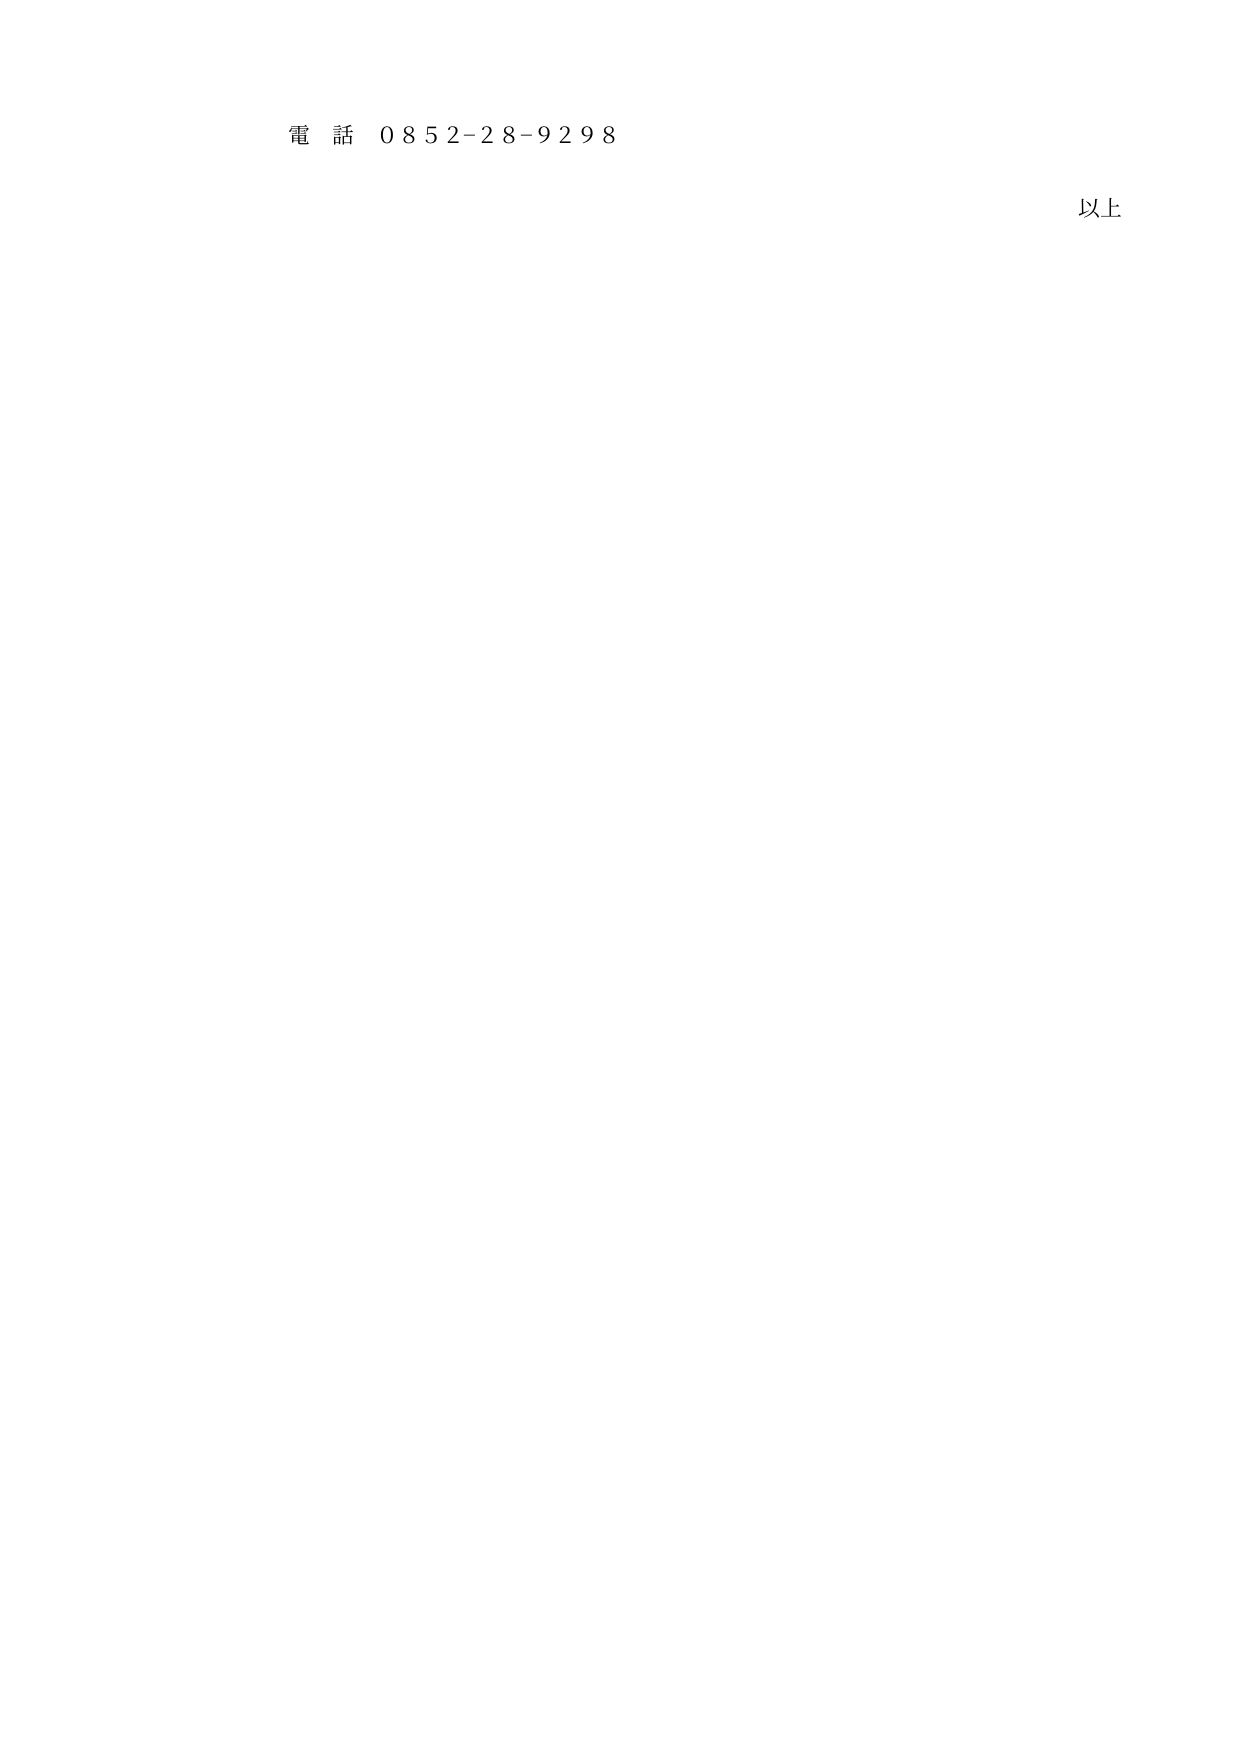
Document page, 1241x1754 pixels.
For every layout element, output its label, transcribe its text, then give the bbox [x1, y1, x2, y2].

text 以上 [118, 191, 1122, 223]
text 電 話 ０８５２−２８−９２９８ [118, 118, 1122, 150]
